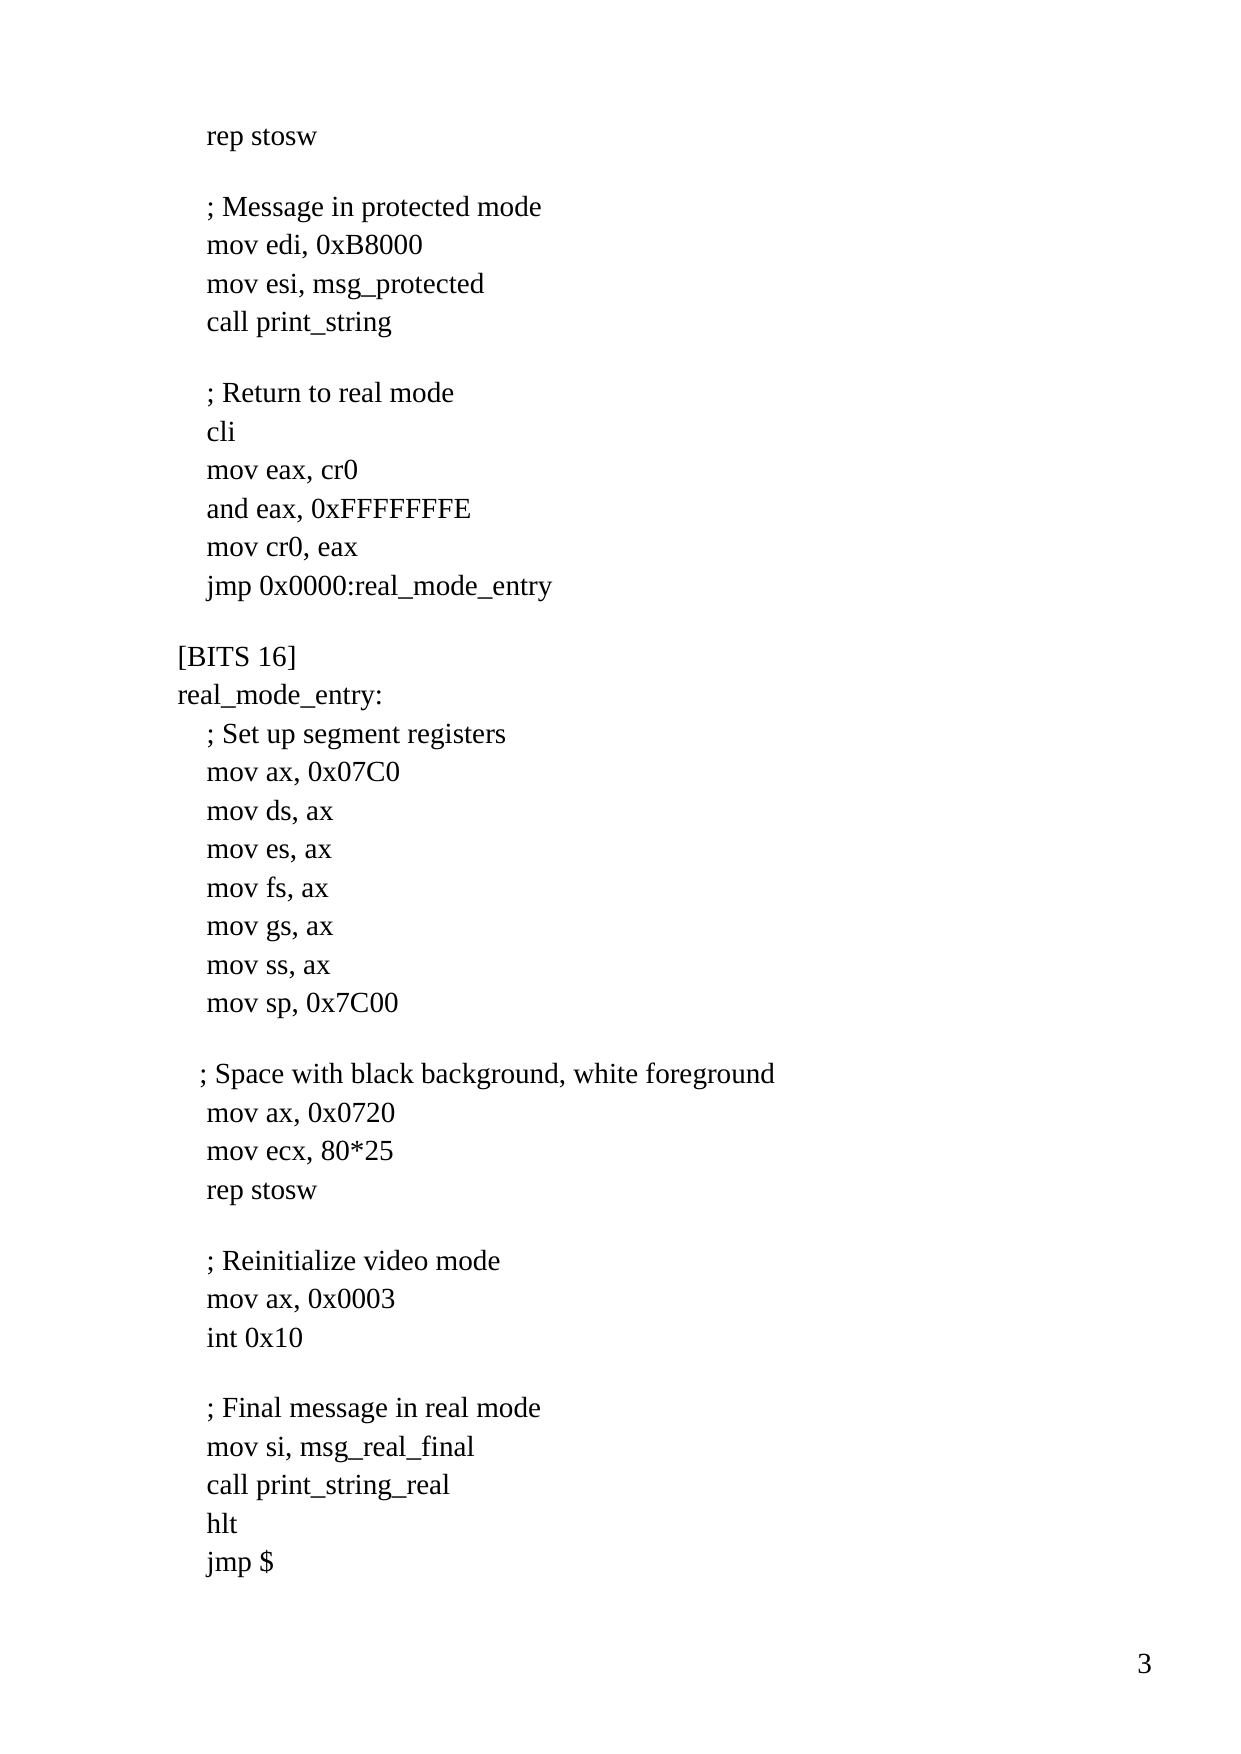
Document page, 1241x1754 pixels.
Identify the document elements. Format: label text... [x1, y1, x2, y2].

text ; Return to real mode [177, 375, 1152, 409]
text ; Set up segment registers [177, 716, 1152, 749]
text mov gs, ax [177, 908, 1152, 942]
text ; Final message in real mode [177, 1390, 1152, 1424]
text mov ecx, 80*25 [177, 1133, 1152, 1167]
text mov esi, msg_protected [177, 266, 1152, 299]
text mov edi, 0xB8000 [177, 227, 1152, 261]
text mov ax, 0x0003 [177, 1281, 1152, 1315]
text mov fs, ax [177, 870, 1152, 903]
text jmp $ [177, 1544, 1152, 1578]
text hlt [177, 1506, 1152, 1539]
text [BITS 16] [177, 639, 1152, 672]
text ; Message in protected mode [177, 189, 1152, 222]
text jmp 0x0000:real_mode_entry [177, 568, 1152, 601]
text rep stosw [177, 1172, 1152, 1205]
text rep stosw [177, 118, 1152, 152]
text mov sp, 0x7C00 [177, 986, 1152, 1019]
text int 0x10 [177, 1320, 1152, 1353]
text cli [177, 414, 1152, 447]
text mov ss, ax [177, 947, 1152, 981]
text mov ds, ax [177, 793, 1152, 826]
text ; Reinitialize video mode [177, 1243, 1152, 1276]
text and eax, 0xFFFFFFFE [177, 491, 1152, 524]
text mov es, ax [177, 831, 1152, 865]
text call print_string [177, 304, 1152, 338]
text mov si, msg_real_final [177, 1429, 1152, 1462]
text mov eax, cr0 [177, 452, 1152, 486]
text ; Space with black background, white foreground [177, 1056, 1152, 1090]
text mov ax, 0x0720 [177, 1095, 1152, 1128]
text call print_string_real [177, 1467, 1152, 1501]
text mov ax, 0x07C0 [177, 754, 1152, 788]
text mov cr0, eax [177, 529, 1152, 563]
text real_mode_entry: [177, 677, 1152, 711]
